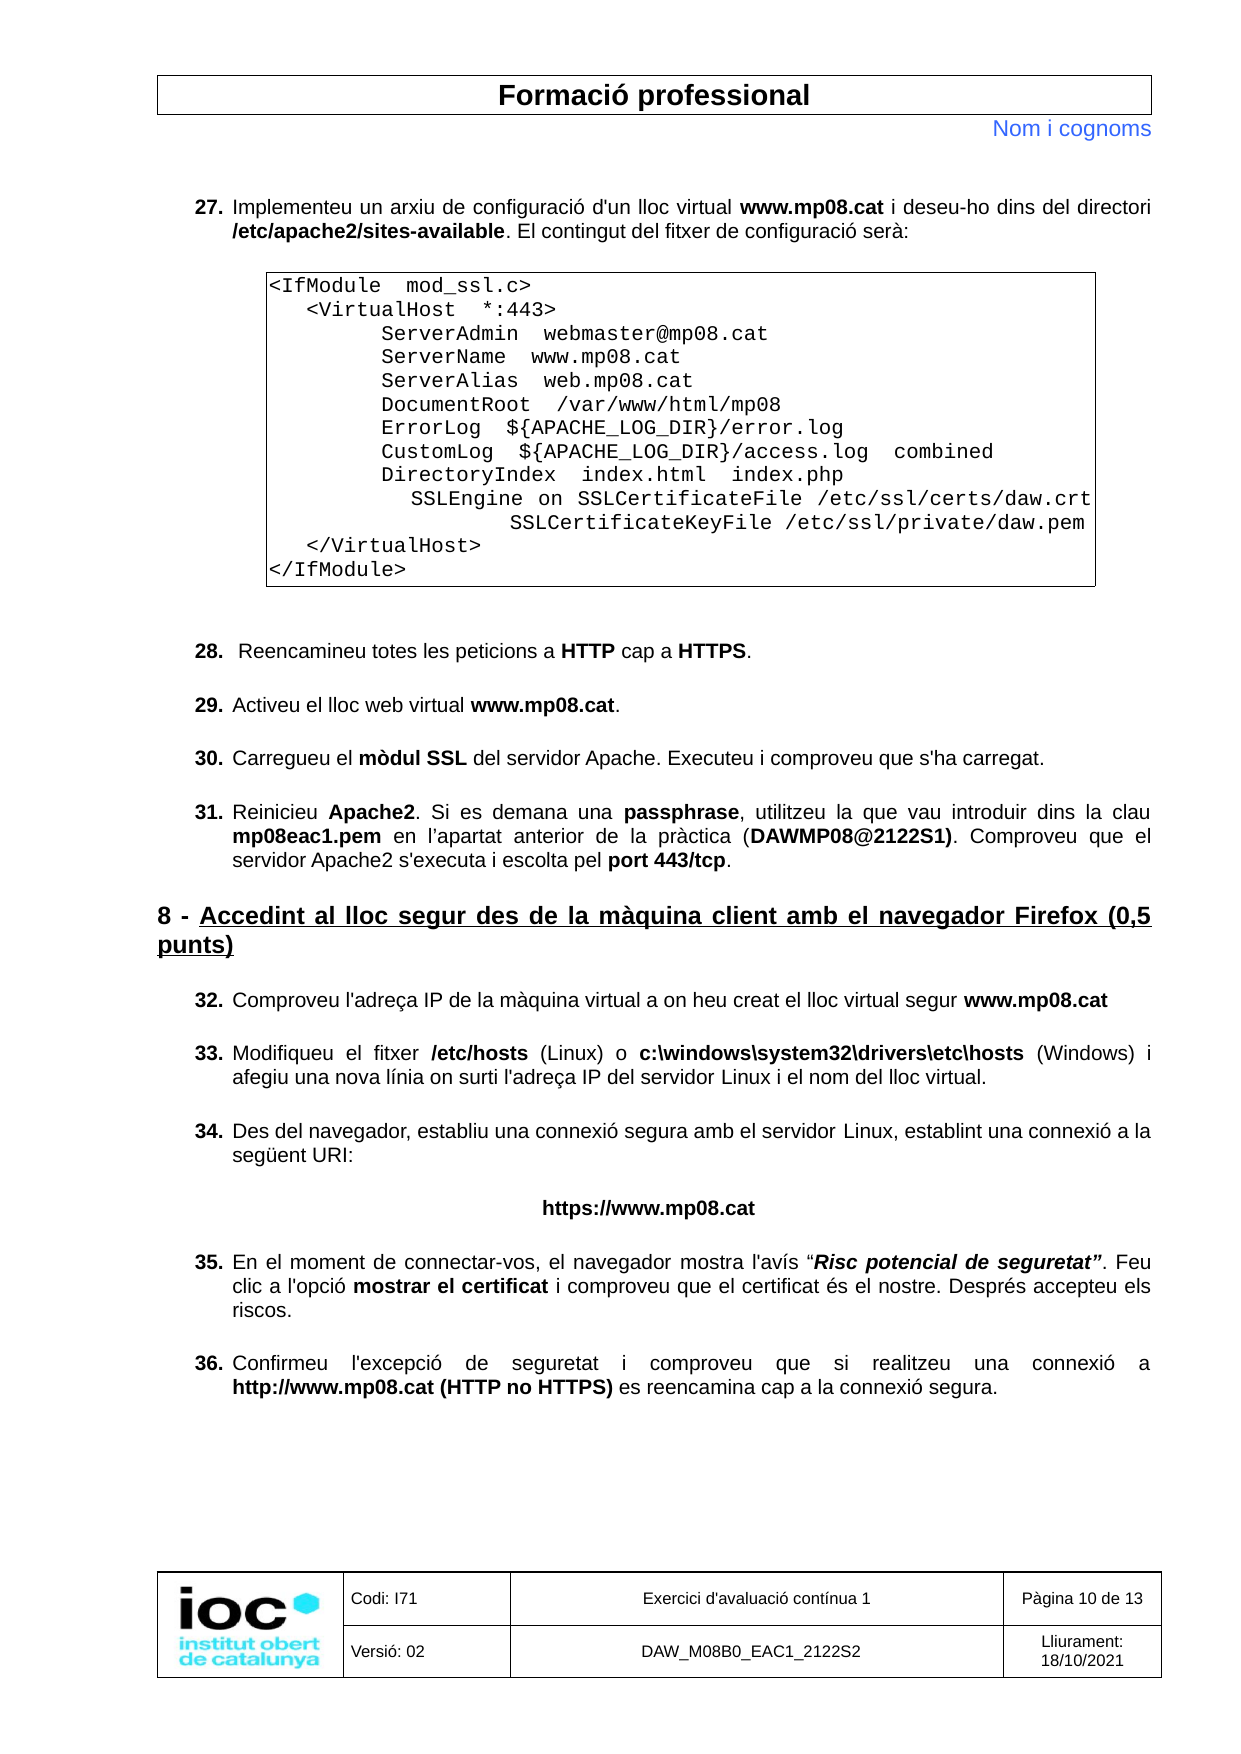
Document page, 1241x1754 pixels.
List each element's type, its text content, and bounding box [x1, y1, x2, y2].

list Activeu el lloc web virtual www.mp08.cat. [194, 693, 1151, 717]
text ErrorLog ${APACHE_LOG_DIR}/error.log [267, 414, 1095, 438]
text DirectoryIndex index.html index.php [267, 461, 1095, 485]
text <VirtualHost *:443> [267, 296, 1095, 319]
text </IfModule> [267, 556, 1095, 586]
list Comproveu l'adreça IP de la màquina virtual a on heu creat el lloc virtual segur www.mp08.cat [194, 988, 1151, 1012]
text </VirtualHost> [267, 532, 1095, 556]
list Des del navegador, establiu una connexió segura amb el servidor Linux, establint una connexió a la següent URI: [194, 1119, 1151, 1167]
text 8 - Accedint al lloc segur des de la màquina client amb el navegador Firefox (0,5 punts) [157, 901, 1151, 958]
list Modifiqueu el fitxer /etc/hosts (Linux) o c:\windows\system32\drivers\etc\hosts (Windows) i afegiu una nova línia on surti l'adreça IP del servidor Linux i el nom del lloc virtual. [194, 1041, 1151, 1089]
list En el moment de connectar-vos, el navegador mostra l'avís “Risc potencial de seguretat”. Feu clic a l'opció mostrar el certificat i comproveu que el certificat és el nostre. Després accepteu els riscos. [194, 1249, 1151, 1321]
text https://www.mp08.cat [145, 1196, 1151, 1220]
text SSLEngine on SSLCertificateFile /etc/ssl/certs/daw.crt SSLCertificateKeyFile /etc/ssl/private/daw.pem [267, 485, 1095, 532]
list Reinicieu Apache2. Si es demana una passphrase, utilitzeu la que vau introduir dins la clau mp08eac1.pem en l’apartat anterior de la pràctica (DAWMP08@2122S1). Comproveu que el servidor Apache2 s'executa i escolta pel port 443/tcp. [194, 799, 1151, 871]
picture [158, 1573, 343, 1677]
list Reencamineu totes les peticions a HTTP cap a HTTPS. [194, 639, 1151, 663]
list Carregueu el mòdul SSL del servidor Apache. Executeu i comproveu que s'ha carregat. [194, 746, 1151, 770]
text ServerAdmin webmaster@mp08.cat [267, 319, 1095, 343]
text ServerAlias web.mp08.cat [267, 367, 1095, 391]
list Confirmeu l'excepció de seguretat i comproveu que si realitzeu una connexió a http://www.mp08.cat (HTTP no HTTPS) es reencamina cap a la connexió segura. [194, 1351, 1151, 1399]
text ServerName www.mp08.cat [267, 343, 1095, 367]
text CustomLog ${APACHE_LOG_DIR}/access.log combined [267, 438, 1095, 461]
list Implementeu un arxiu de configuració d'un lloc virtual www.mp08.cat i deseu-ho dins del directori /etc/apache2/sites-available. El contingut del fitxer de configuració serà: [194, 195, 1151, 243]
text DocumentRoot /var/www/html/mp08 [267, 391, 1095, 414]
list <IfModule mod_ssl.c> [267, 273, 1095, 296]
